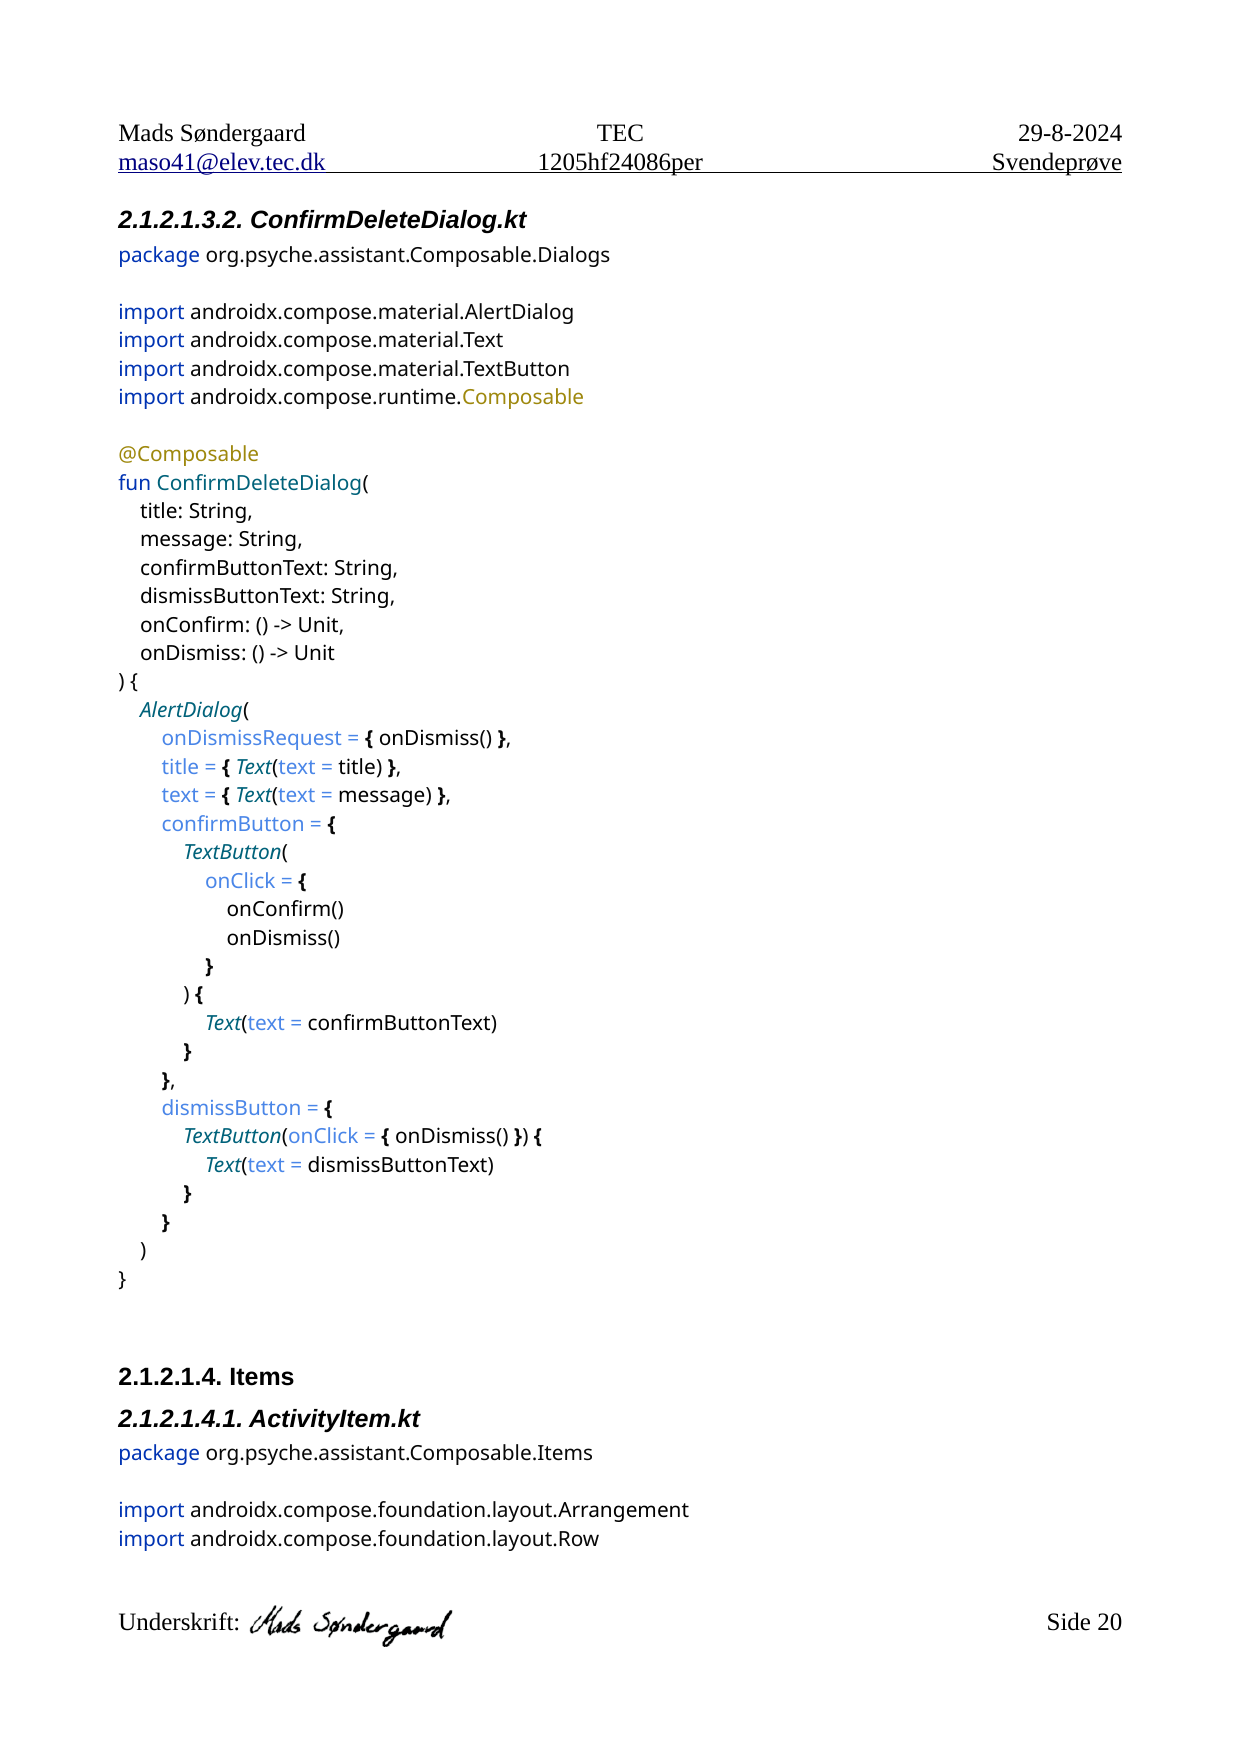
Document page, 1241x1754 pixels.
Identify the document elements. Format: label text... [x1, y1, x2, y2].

subtitle 2.1.2.1.4. Items [118, 1362, 1122, 1391]
subtitle 2.1.2.1.3.2. ConfirmDeleteDialog.kt [118, 205, 1122, 234]
picture [244, 1600, 458, 1647]
text package org.psyche.assistant.Composable.Items import androidx.compose.foundation.layout.Arrangement import androidx.compose.foundation.layout.Row [118, 1438, 1122, 1552]
text package org.psyche.assistant.Composable.Dialogs import androidx.compose.material.AlertDialog import androidx.compose.material.Text import androidx.compose.material.TextButton import androidx.compose.runtime.Composable @Composable fun ConfirmDeleteDialog( title: String, message: String, confirmButtonText: String, dismissButtonText: String, onConfirm: () -> Unit, onDismiss: () -> Unit ) { AlertDialog( onDismissRequest = { onDismiss() }, title = { Text(text = title) }, text = { Text(text = message) }, confirmButton = { TextButton( onClick = { onConfirm() onDismiss() } ) { Text(text = confirmButtonText) } }, dismissButton = { TextButton(onClick = { onDismiss() }) { Text(text = dismissButtonText) } } ) } [118, 240, 1122, 1321]
subtitle 2.1.2.1.4.1. ActivityItem.kt [118, 1403, 1122, 1432]
